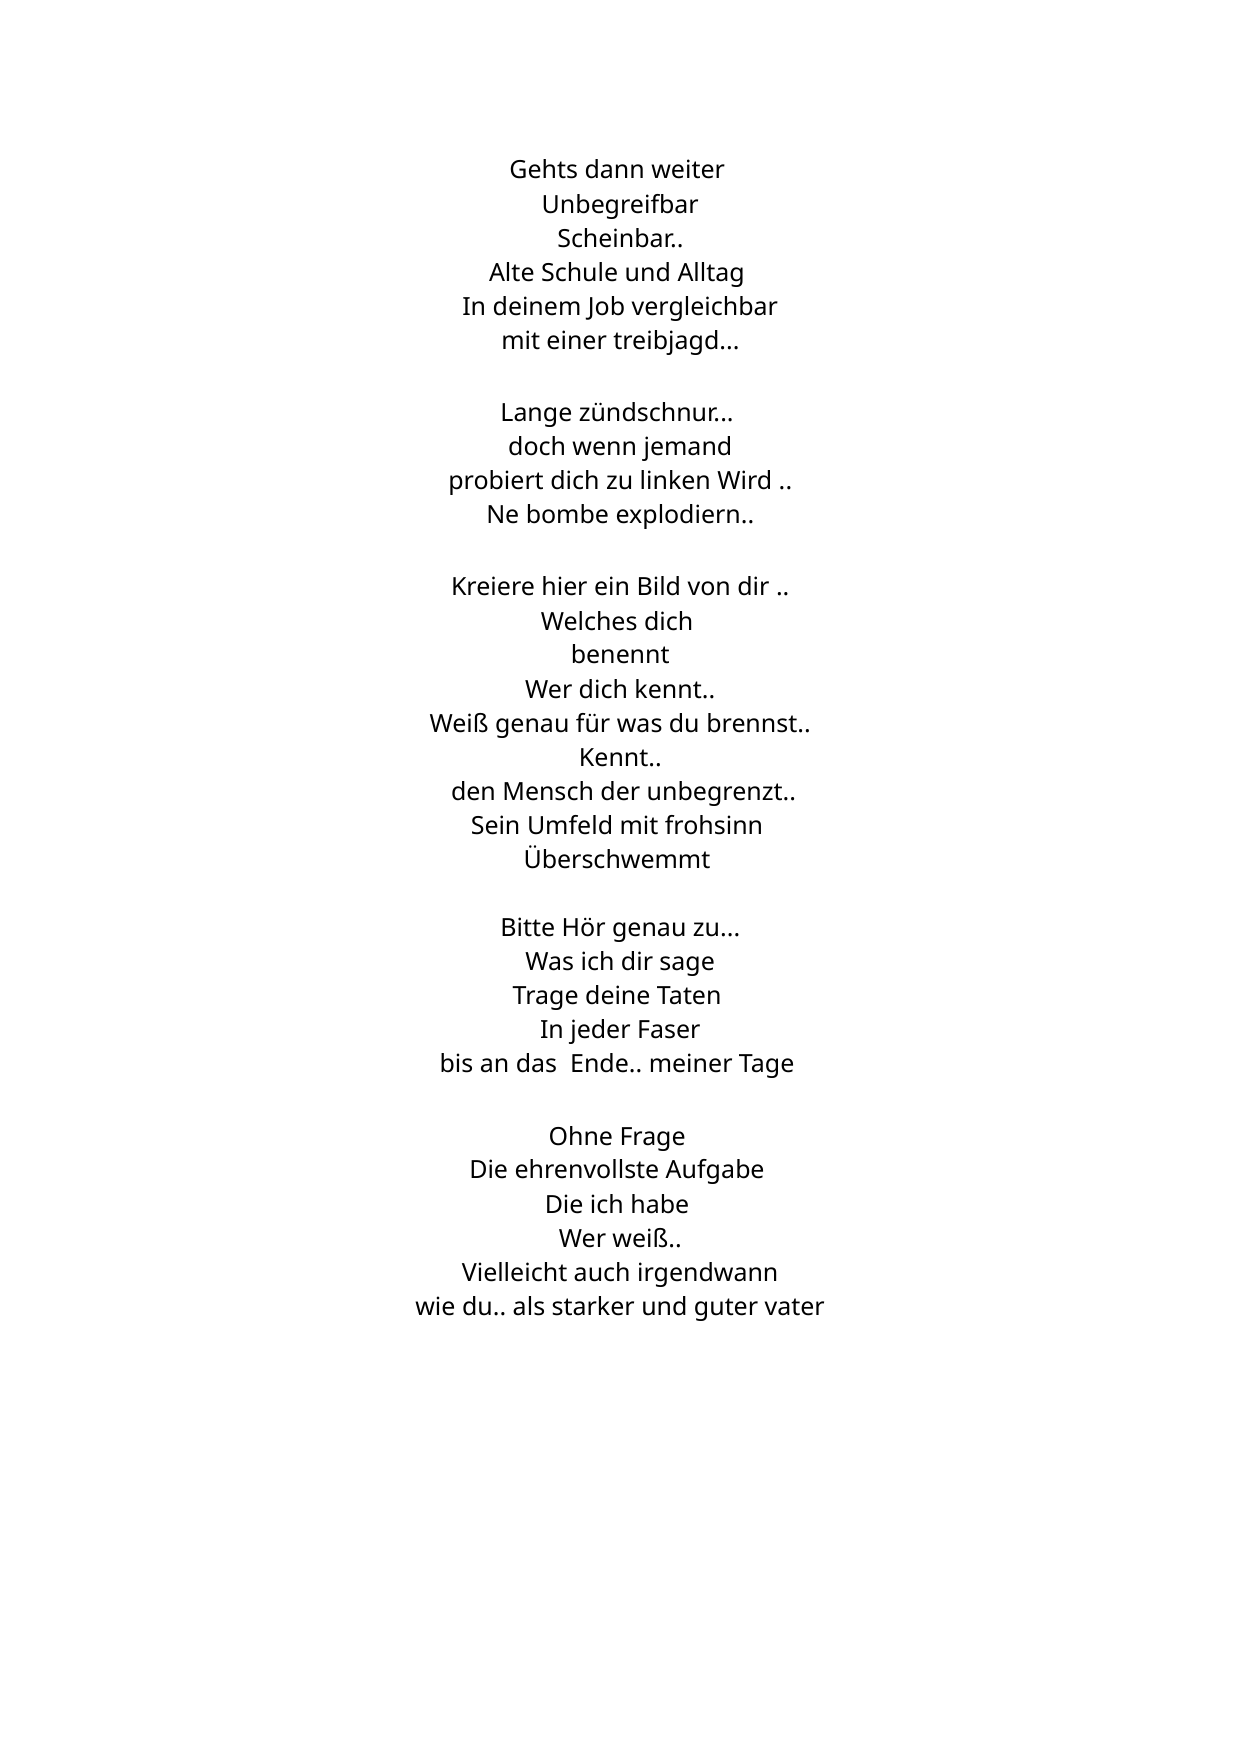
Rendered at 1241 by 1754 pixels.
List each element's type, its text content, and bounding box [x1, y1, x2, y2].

text Kennt.. [118, 739, 1122, 773]
text bis an das Ende.. meiner Tage [118, 1046, 1122, 1080]
text Vielleicht auch irgendwann [118, 1254, 1122, 1288]
text Die ehrenvollste Aufgabe [118, 1152, 1122, 1186]
text doch wenn jemand [118, 429, 1122, 463]
text probiert dich zu linken Wird .. [118, 463, 1122, 497]
text den Mensch der unbegrenzt.. [118, 773, 1122, 807]
text Scheinbar.. [118, 220, 1122, 254]
text Welches dich [118, 603, 1122, 637]
text mit einer treibjagd... [118, 322, 1122, 357]
text Lange zündschnur... [118, 395, 1122, 429]
text Überschwemmt [118, 842, 1122, 876]
text Die ich habe [118, 1186, 1122, 1220]
text In jeder Faser [118, 1012, 1122, 1046]
text Kreiere hier ein Bild von dir .. [118, 569, 1122, 603]
text Weiß genau für was du brennst.. [118, 705, 1122, 739]
text Trage deine Taten [118, 978, 1122, 1012]
text Sein Umfeld mit frohsinn [118, 807, 1122, 842]
text Wer weiß.. [118, 1220, 1122, 1254]
text Ne bombe explodiern.. [118, 497, 1122, 531]
text Alte Schule und Alltag [118, 254, 1122, 288]
text Bitte Hör genau zu... [118, 910, 1122, 944]
text Unbegreifbar [118, 186, 1122, 220]
text wie du.. als starker und guter vater [118, 1288, 1122, 1322]
text Gehts dann weiter [118, 152, 1122, 186]
text Ohne Frage [118, 1118, 1122, 1152]
text Wer dich kennt.. [118, 671, 1122, 705]
text In deinem Job vergleichbar [118, 288, 1122, 322]
text Was ich dir sage [118, 944, 1122, 978]
text benennt [118, 637, 1122, 671]
